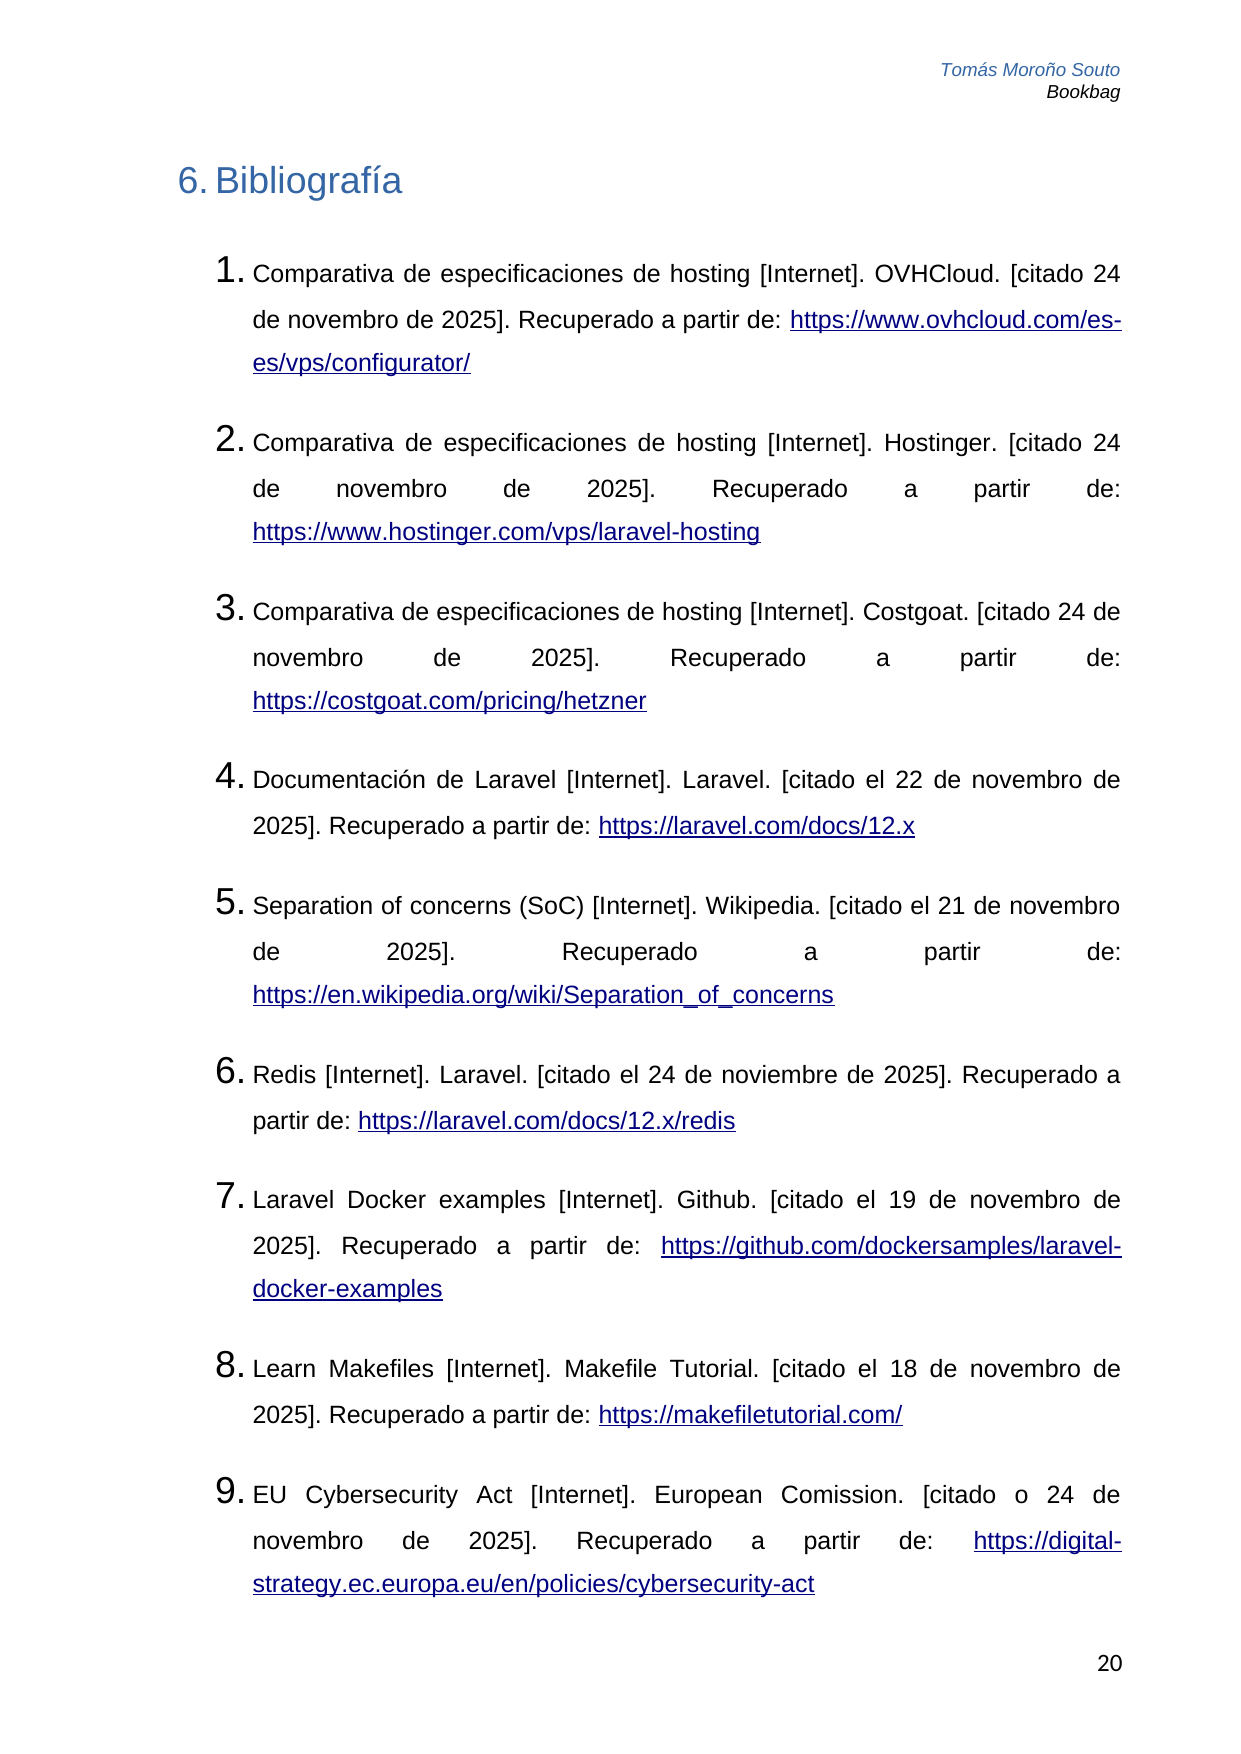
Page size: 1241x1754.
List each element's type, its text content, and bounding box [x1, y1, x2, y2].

list Learn Makefiles [Internet]. Makefile Tutorial. [citado el 18 de novembro de 2025]. Recuperado a partir de: https://makefiletutorial.com/ [215, 1342, 1122, 1429]
subtitle Bibliografía [177, 158, 1122, 201]
list Separation of concerns (SoC) [Internet]. Wikipedia. [citado el 21 de novembro de 2025]. Recuperado a partir de: https://en.wikipedia.org/wiki/Separation_of_concerns [215, 879, 1122, 1009]
list Comparativa de especificaciones de hosting [Internet]. Costgoat. [citado 24 de novembro de 2025]. Recuperado a partir de: https://costgoat.com/pricing/hetzner [215, 585, 1122, 714]
list Laravel Docker examples [Internet]. Github. [citado el 19 de novembro de 2025]. Recuperado a partir de: https://github.com/dockersamples/laravel-docker-examples [215, 1174, 1122, 1303]
list Redis [Internet]. Laravel. [citado el 24 de noviembre de 2025]. Recuperado a partir de: https://laravel.com/docs/12.x/redis [215, 1048, 1122, 1134]
list Documentación de Laravel [Internet]. Laravel. [citado el 22 de novembro de 2025]. Recuperado a partir de: https://laravel.com/docs/12.x [215, 754, 1122, 840]
list Comparativa de especificaciones de hosting [Internet]. OVHCloud. [citado 24 de novembro de 2025]. Recuperado a partir de: https://www.ovhcloud.com/es-es/vps/configurator/ [215, 247, 1122, 377]
list EU Cybersecurity Act [Internet]. European Comission. [citado o 24 de novembro de 2025]. Recuperado a partir de: https://digital-strategy.ec.europa.eu/en/policies/cybersecurity-act [215, 1468, 1122, 1597]
list Comparativa de especificaciones de hosting [Internet]. Hostinger. [citado 24 de novembro de 2025]. Recuperado a partir de: https://www.hostinger.com/vps/laravel-hosting [215, 416, 1122, 546]
